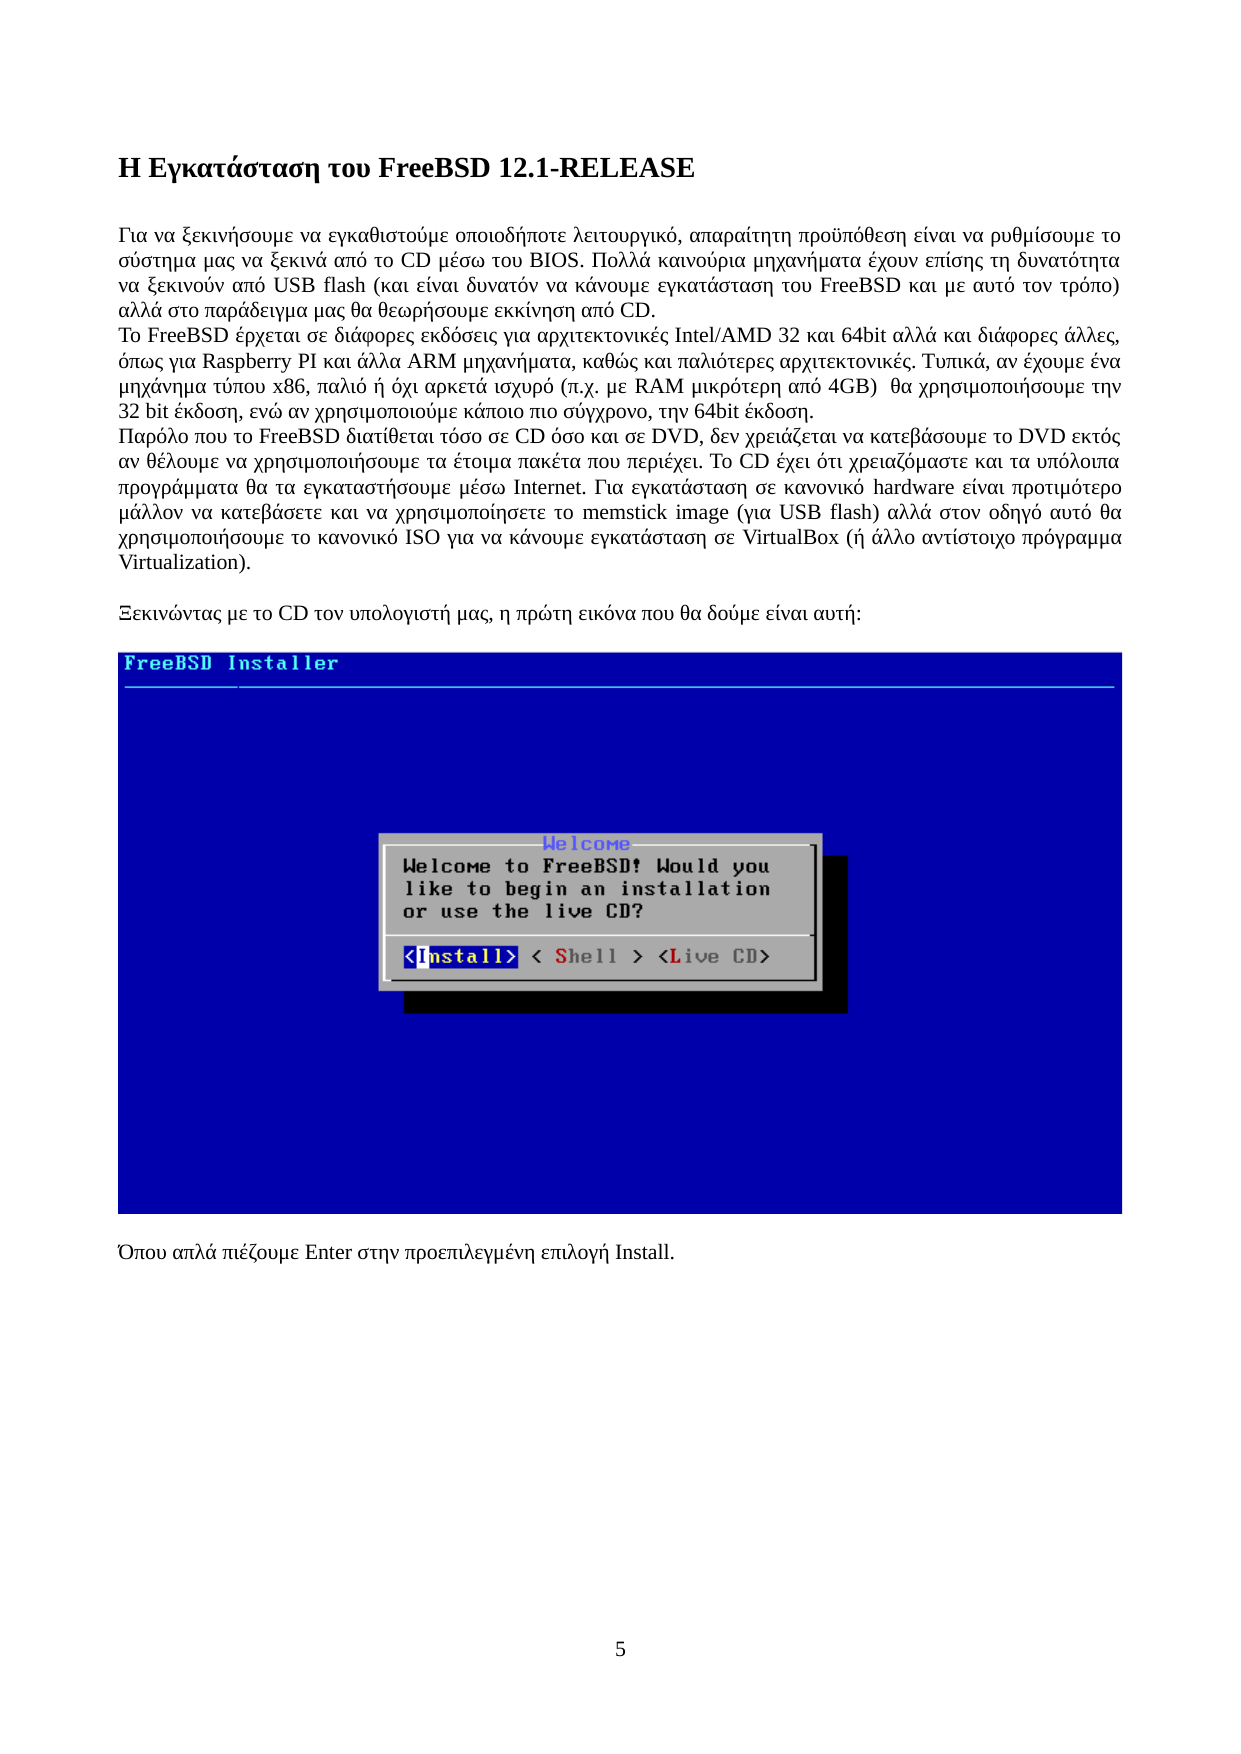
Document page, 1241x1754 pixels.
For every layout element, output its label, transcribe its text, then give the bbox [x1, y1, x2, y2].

text Ξεκινώντας με το CD τον υπολογιστή μας, η πρώτη εικόνα που θα δούμε είναι αυτή: [118, 600, 1122, 625]
text Για να ξεκινήσουμε να εγκαθιστούμε οποιοδήποτε λειτουργικό, απαραίτητη προϋπόθεση είναι να ρυθμίσουμε το σύστημα μας να ξεκινά από το CD μέσω του BIOS. Πολλά καινούρια μηχανήματα έχουν επίσης τη δυνατότητα να ξεκινούν από USB flash (και είναι δυνατόν να κάνουμε εγκατάσταση του FreeBSD και με αυτό τον τρόπο) αλλά στο παράδειγμα μας θα θεωρήσουμε εκκίνηση από CD. [118, 222, 1122, 322]
text Όπου απλά πιέζουμε Enter στην προεπιλεγμένη επιλογή Install. [118, 1239, 1122, 1264]
subtitle Η Εγκατάσταση του FreeBSD 12.1-RELEASE [118, 150, 1122, 184]
text To FreeBSD έρχεται σε διάφορες εκδόσεις για αρχιτεκτονικές Intel/AMD 32 και 64bit αλλά και διάφορες άλλες, όπως για Raspberry PI και άλλα ARM μηχανήματα, καθώς και παλιότερες αρχιτεκτονικές. Τυπικά, αν έχουμε ένα μηχάνημα τύπου x86, παλιό ή όχι αρκετά ισχυρό (π.χ. με RAM μικρότερη από 4GB) θα χρησιμοποιήσουμε την 32 bit έκδοση, ενώ αν χρησιμοποιούμε κάποιο πιο σύγχρονο, την 64bit έκδοση. [118, 322, 1122, 423]
text Παρόλο που το FreeBSD διατίθεται τόσο σε CD όσο και σε DVD, δεν χρειάζεται να κατεβάσουμε το DVD εκτός αν θέλουμε να χρησιμοποιήσουμε τα έτοιμα πακέτα που περιέχει. Το CD έχει ότι χρειαζόμαστε και τα υπόλοιπα προγράμματα θα τα εγκαταστήσουμε μέσω Internet. Για εγκατάσταση σε κανονικό hardware είναι προτιμότερο μάλλον να κατεβάσετε και να χρησιμοποίησετε το memstick image (για USB flash) αλλά στον οδηγό αυτό θα χρησιμοποιήσουμε το κανονικό ISO για να κάνουμε εγκατάσταση σε VirtualBox (ή άλλο αντίστοιχο πρόγραμμα Virtualization). [118, 423, 1122, 574]
